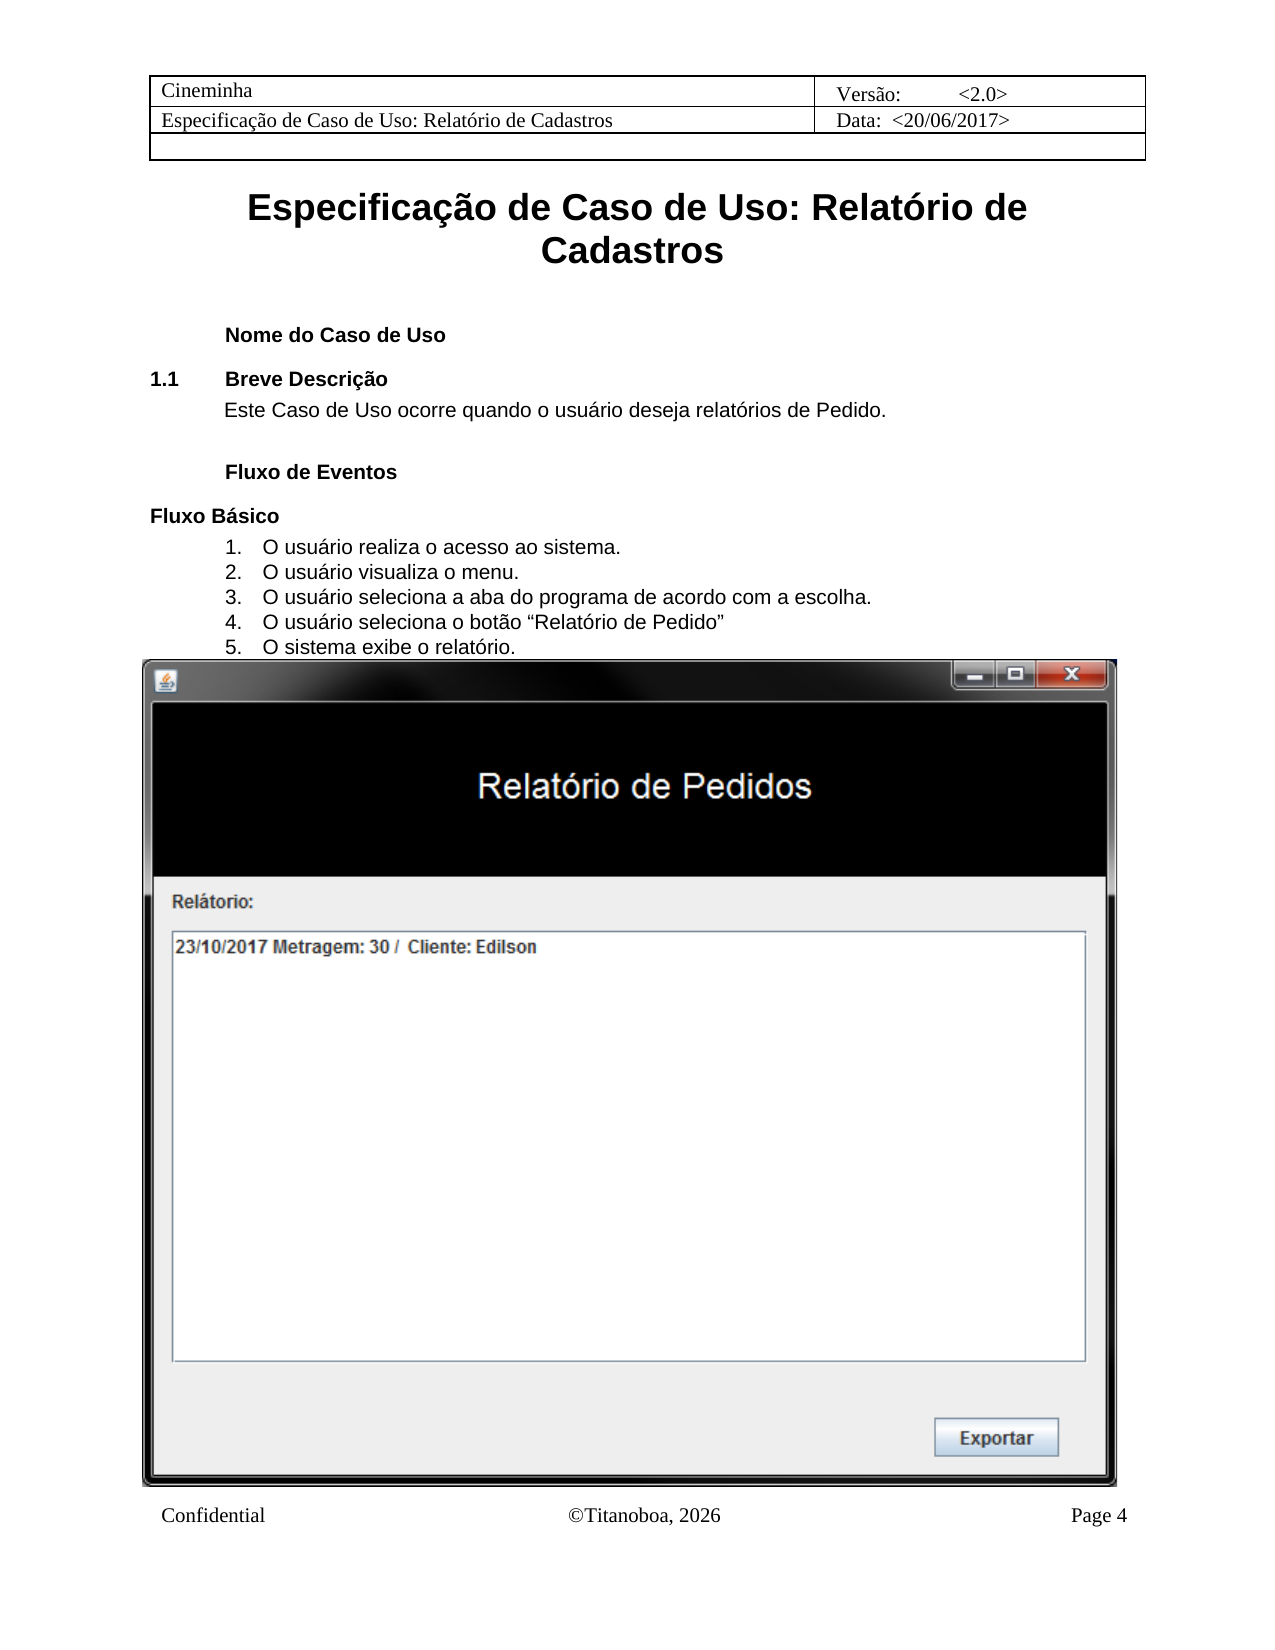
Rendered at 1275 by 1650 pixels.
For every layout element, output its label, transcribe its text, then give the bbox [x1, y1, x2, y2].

text Este Caso de Uso ocorre quando o usuário deseja relatórios de Pedido. [224, 397, 1125, 422]
list O usuário seleciona o botão “Relatório de Pedido” [225, 609, 1125, 634]
subtitle Fluxo Básico [150, 503, 1125, 528]
list O usuário seleciona a aba do programa de acordo com a escolha. [225, 584, 1125, 609]
list O usuário realiza o acesso ao sistema. [225, 534, 1125, 559]
subtitle Breve Descrição [150, 365, 1125, 390]
subtitle Fluxo de Eventos [225, 459, 1125, 484]
text Especificação de Caso de Uso: Relatório de Pedido [150, 185, 1125, 272]
subtitle Nome do Caso de Uso [225, 322, 1125, 347]
list O sistema exibe o relatório. [225, 634, 1125, 659]
list O usuário visualiza o menu. [225, 559, 1125, 584]
